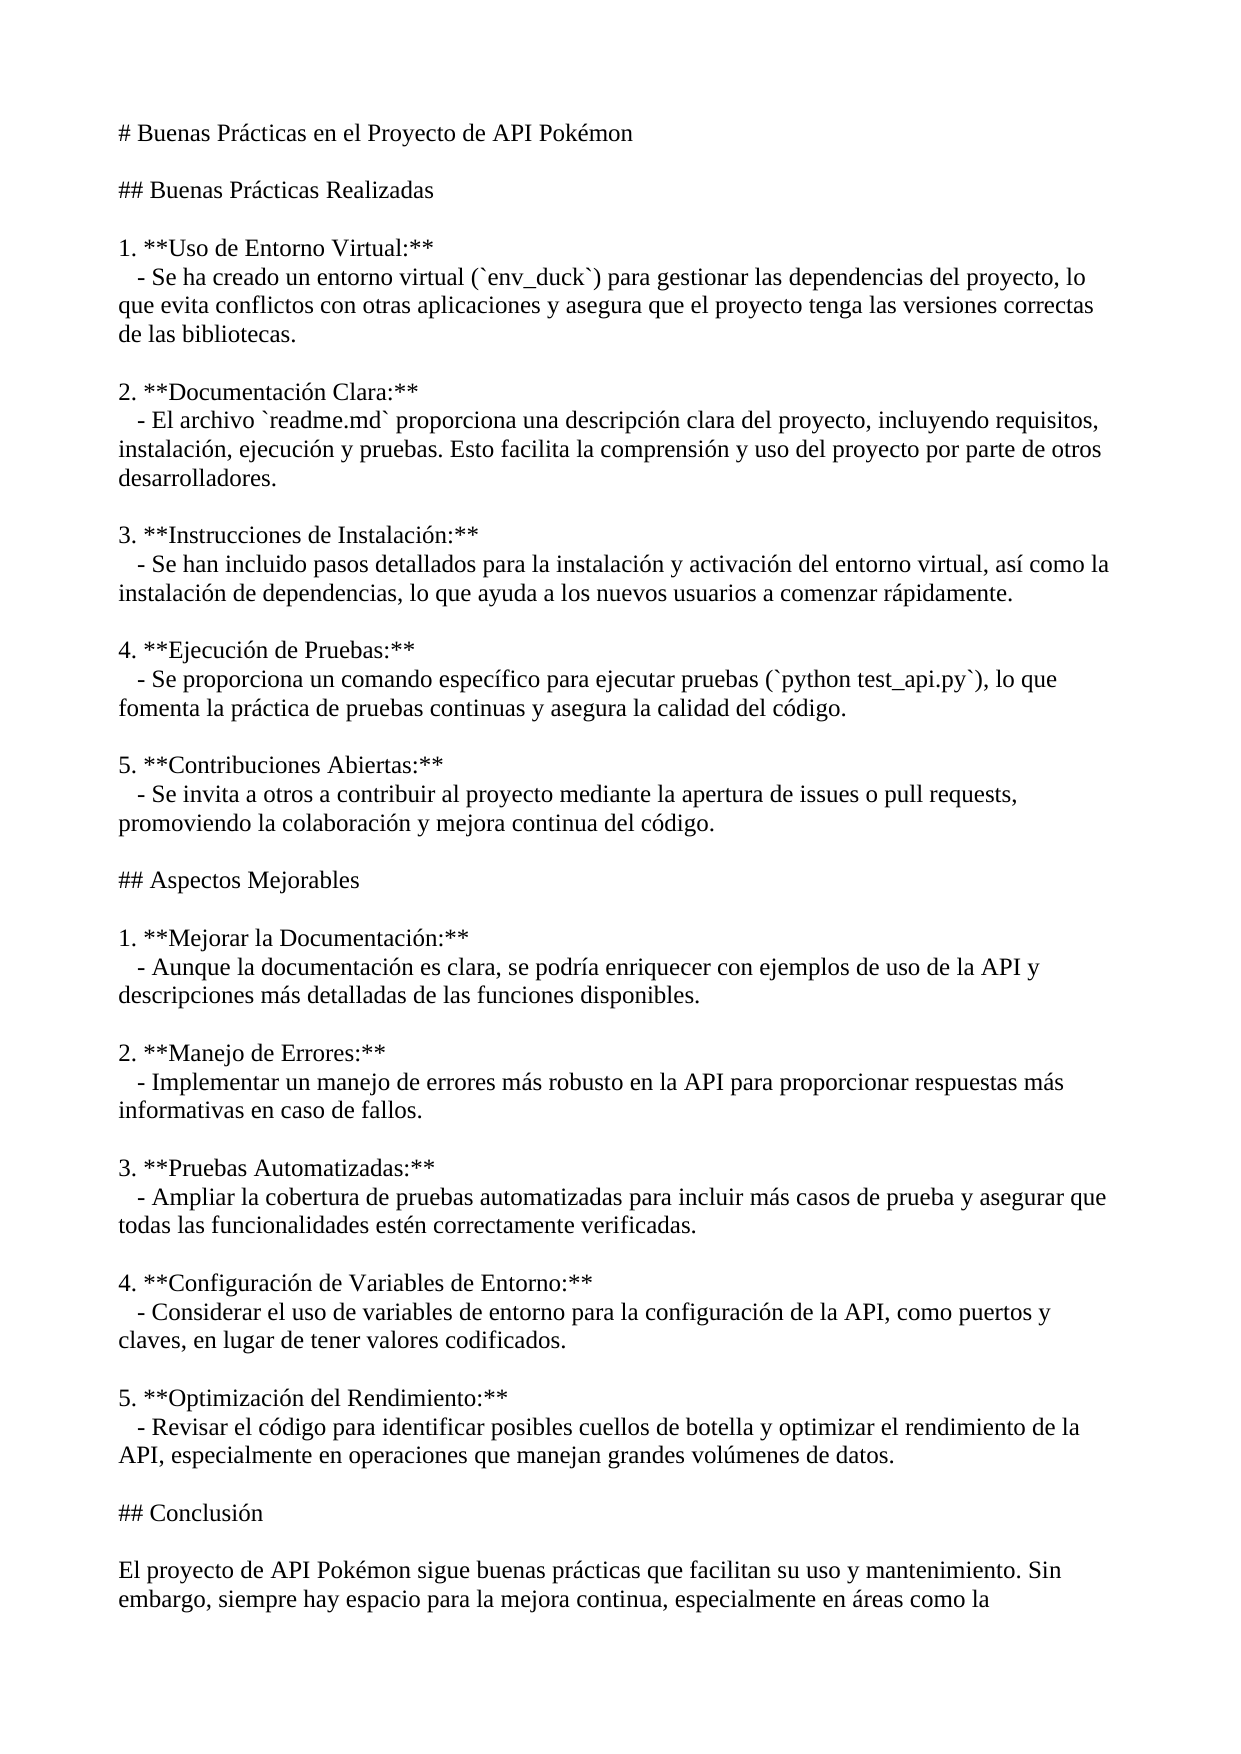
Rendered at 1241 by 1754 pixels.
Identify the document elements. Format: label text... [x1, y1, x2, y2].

text 5. **Optimización del Rendimiento:** [118, 1383, 1122, 1412]
text # Buenas Prácticas en el Proyecto de API Pokémon [118, 118, 1122, 147]
text - Se ha creado un entorno virtual (`env_duck`) para gestionar las dependencias del proyecto, lo que evita conflictos con otras aplicaciones y asegura que el proyecto tenga las versiones correctas de las bibliotecas. [118, 262, 1122, 348]
text - Se invita a otros a contribuir al proyecto mediante la apertura de issues o pull requests, promoviendo la colaboración y mejora continua del código. [118, 779, 1122, 837]
text - Implementar un manejo de errores más robusto en la API para proporcionar respuestas más informativas en caso de fallos. [118, 1067, 1122, 1124]
text - Ampliar la cobertura de pruebas automatizadas para incluir más casos de prueba y asegurar que todas las funcionalidades estén correctamente verificadas. [118, 1182, 1122, 1239]
text 2. **Manejo de Errores:** [118, 1038, 1122, 1067]
text ## Conclusión [118, 1498, 1122, 1527]
text 4. **Configuración de Variables de Entorno:** [118, 1268, 1122, 1297]
text - Se proporciona un comando específico para ejecutar pruebas (`python test_api.py`), lo que fomenta la práctica de pruebas continuas y asegura la calidad del código. [118, 664, 1122, 722]
text - Aunque la documentación es clara, se podría enriquecer con ejemplos de uso de la API y descripciones más detalladas de las funciones disponibles. [118, 952, 1122, 1009]
text 1. **Mejorar la Documentación:** [118, 923, 1122, 952]
text - Revisar el código para identificar posibles cuellos de botella y optimizar el rendimiento de la API, especialmente en operaciones que manejan grandes volúmenes de datos. [118, 1412, 1122, 1469]
text - El archivo `readme.md` proporciona una descripción clara del proyecto, incluyendo requisitos, instalación, ejecución y pruebas. Esto facilita la comprensión y uso del proyecto por parte de otros desarrolladores. [118, 406, 1122, 492]
text 5. **Contribuciones Abiertas:** [118, 751, 1122, 779]
text 3. **Pruebas Automatizadas:** [118, 1153, 1122, 1182]
text 2. **Documentación Clara:** [118, 377, 1122, 406]
text 1. **Uso de Entorno Virtual:** [118, 233, 1122, 262]
text ## Buenas Prácticas Realizadas [118, 176, 1122, 204]
text - Considerar el uso de variables de entorno para la configuración de la API, como puertos y claves, en lugar de tener valores codificados. [118, 1297, 1122, 1354]
text El proyecto de API Pokémon sigue buenas prácticas que facilitan su uso y mantenimiento. Sin embargo, siempre hay espacio para la mejora continua, especialmente en áreas como la [118, 1556, 1122, 1613]
text ## Aspectos Mejorables [118, 866, 1122, 894]
text - Se han incluido pasos detallados para la instalación y activación del entorno virtual, así como la instalación de dependencias, lo que ayuda a los nuevos usuarios a comenzar rápidamente. [118, 549, 1122, 607]
text 4. **Ejecución de Pruebas:** [118, 636, 1122, 664]
text 3. **Instrucciones de Instalación:** [118, 521, 1122, 549]
